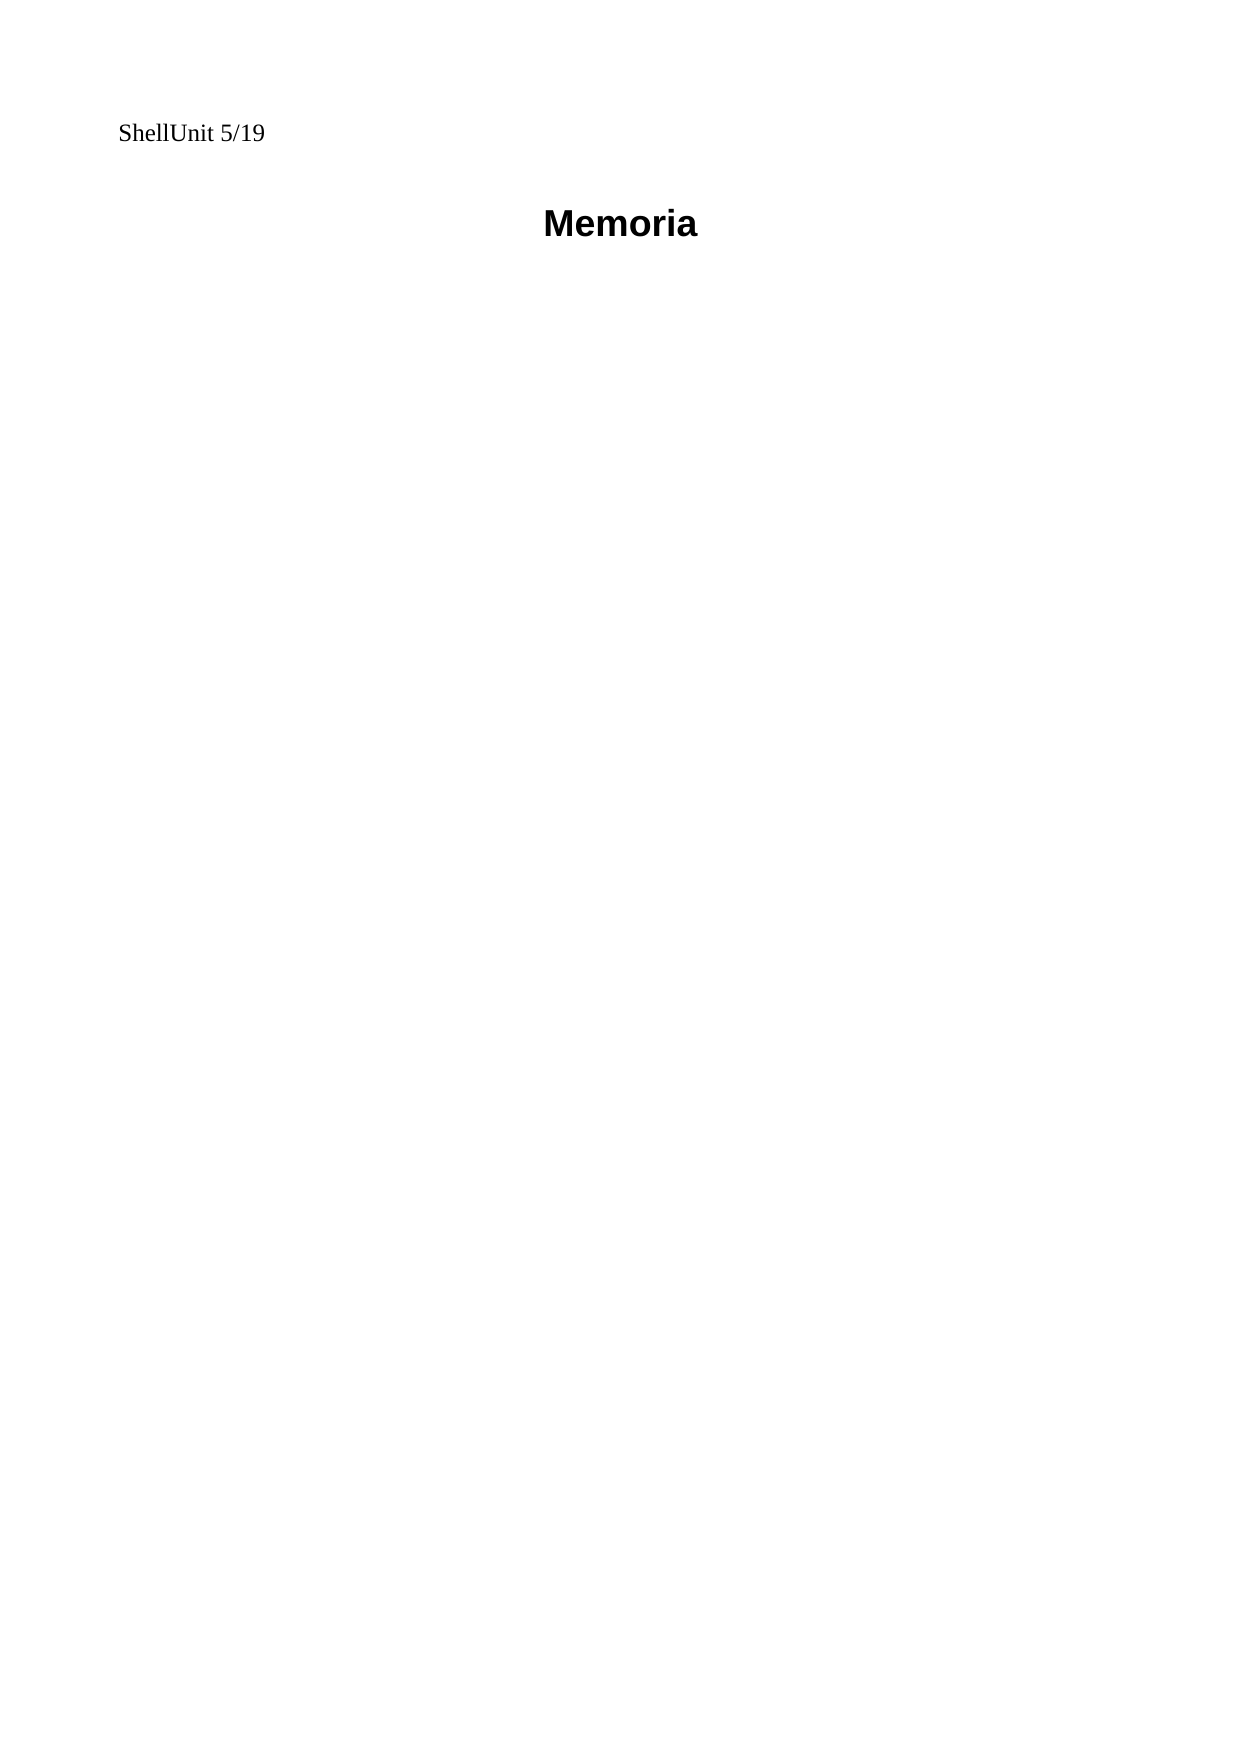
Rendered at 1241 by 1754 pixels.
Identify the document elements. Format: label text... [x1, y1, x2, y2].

title Memoria [118, 201, 1122, 244]
